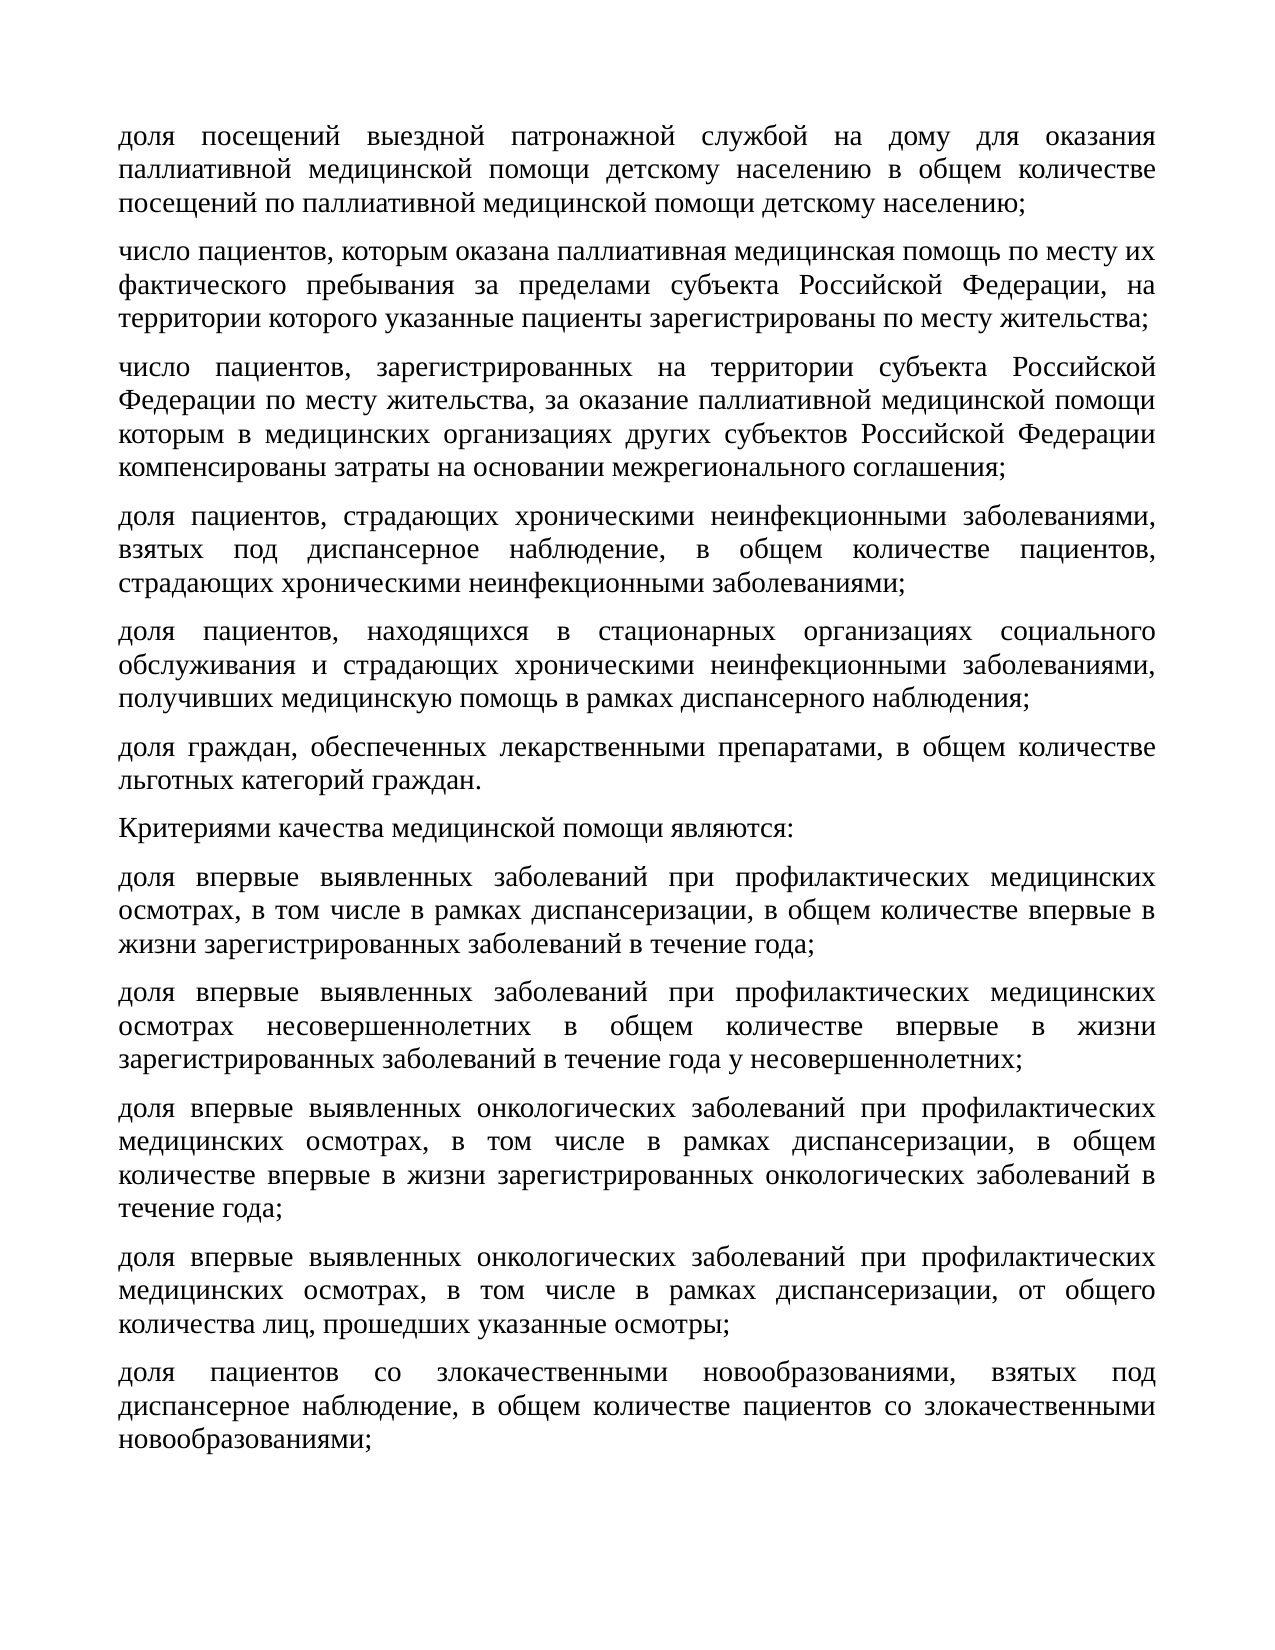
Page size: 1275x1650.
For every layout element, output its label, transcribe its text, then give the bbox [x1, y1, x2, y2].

text доля впервые выявленных онкологических заболеваний при профилактических медицинских осмотрах, в том числе в рамках диспансеризации, в общем количестве впервые в жизни зарегистрированных онкологических заболеваний в течение года; [118, 1090, 1157, 1224]
text доля впервые выявленных онкологических заболеваний при профилактических медицинских осмотрах, в том числе в рамках диспансеризации, от общего количества лиц, прошедших указанные осмотры; [118, 1239, 1157, 1339]
text число пациентов, зарегистрированных на территории субъекта Российской Федерации по месту жительства, за оказание паллиативной медицинской помощи которым в медицинских организациях других субъектов Российской Федерации компенсированы затраты на основании межрегионального соглашения; [118, 349, 1157, 483]
text доля посещений выездной патронажной службой на дому для оказания паллиативной медицинской помощи детскому населению в общем количестве посещений по паллиативной медицинской помощи детскому населению; [118, 118, 1157, 219]
text доля впервые выявленных заболеваний при профилактических медицинских осмотрах несовершеннолетних в общем количестве впервые в жизни зарегистрированных заболеваний в течение года у несовершеннолетних; [118, 974, 1157, 1075]
text доля граждан, обеспеченных лекарственными препаратами, в общем количестве льготных категорий граждан. [118, 729, 1157, 796]
text доля пациентов, находящихся в стационарных организациях социального обслуживания и страдающих хроническими неинфекционными заболеваниями, получивших медицинскую помощь в рамках диспансерного наблюдения; [118, 613, 1157, 714]
text число пациентов, которым оказана паллиативная медицинская помощь по месту их фактического пребывания за пределами субъекта Российской Федерации, на территории которого указанные пациенты зарегистрированы по месту жительства; [118, 233, 1157, 334]
text доля пациентов, страдающих хроническими неинфекционными заболеваниями, взятых под диспансерное наблюдение, в общем количестве пациентов, страдающих хроническими неинфекционными заболеваниями; [118, 498, 1157, 598]
text Критериями качества медицинской помощи являются: [118, 811, 1157, 844]
text доля впервые выявленных заболеваний при профилактических медицинских осмотрах, в том числе в рамках диспансеризации, в общем количестве впервые в жизни зарегистрированных заболеваний в течение года; [118, 859, 1157, 959]
text доля пациентов со злокачественными новообразованиями, взятых под диспансерное наблюдение, в общем количестве пациентов со злокачественными новообразованиями; [118, 1354, 1157, 1455]
